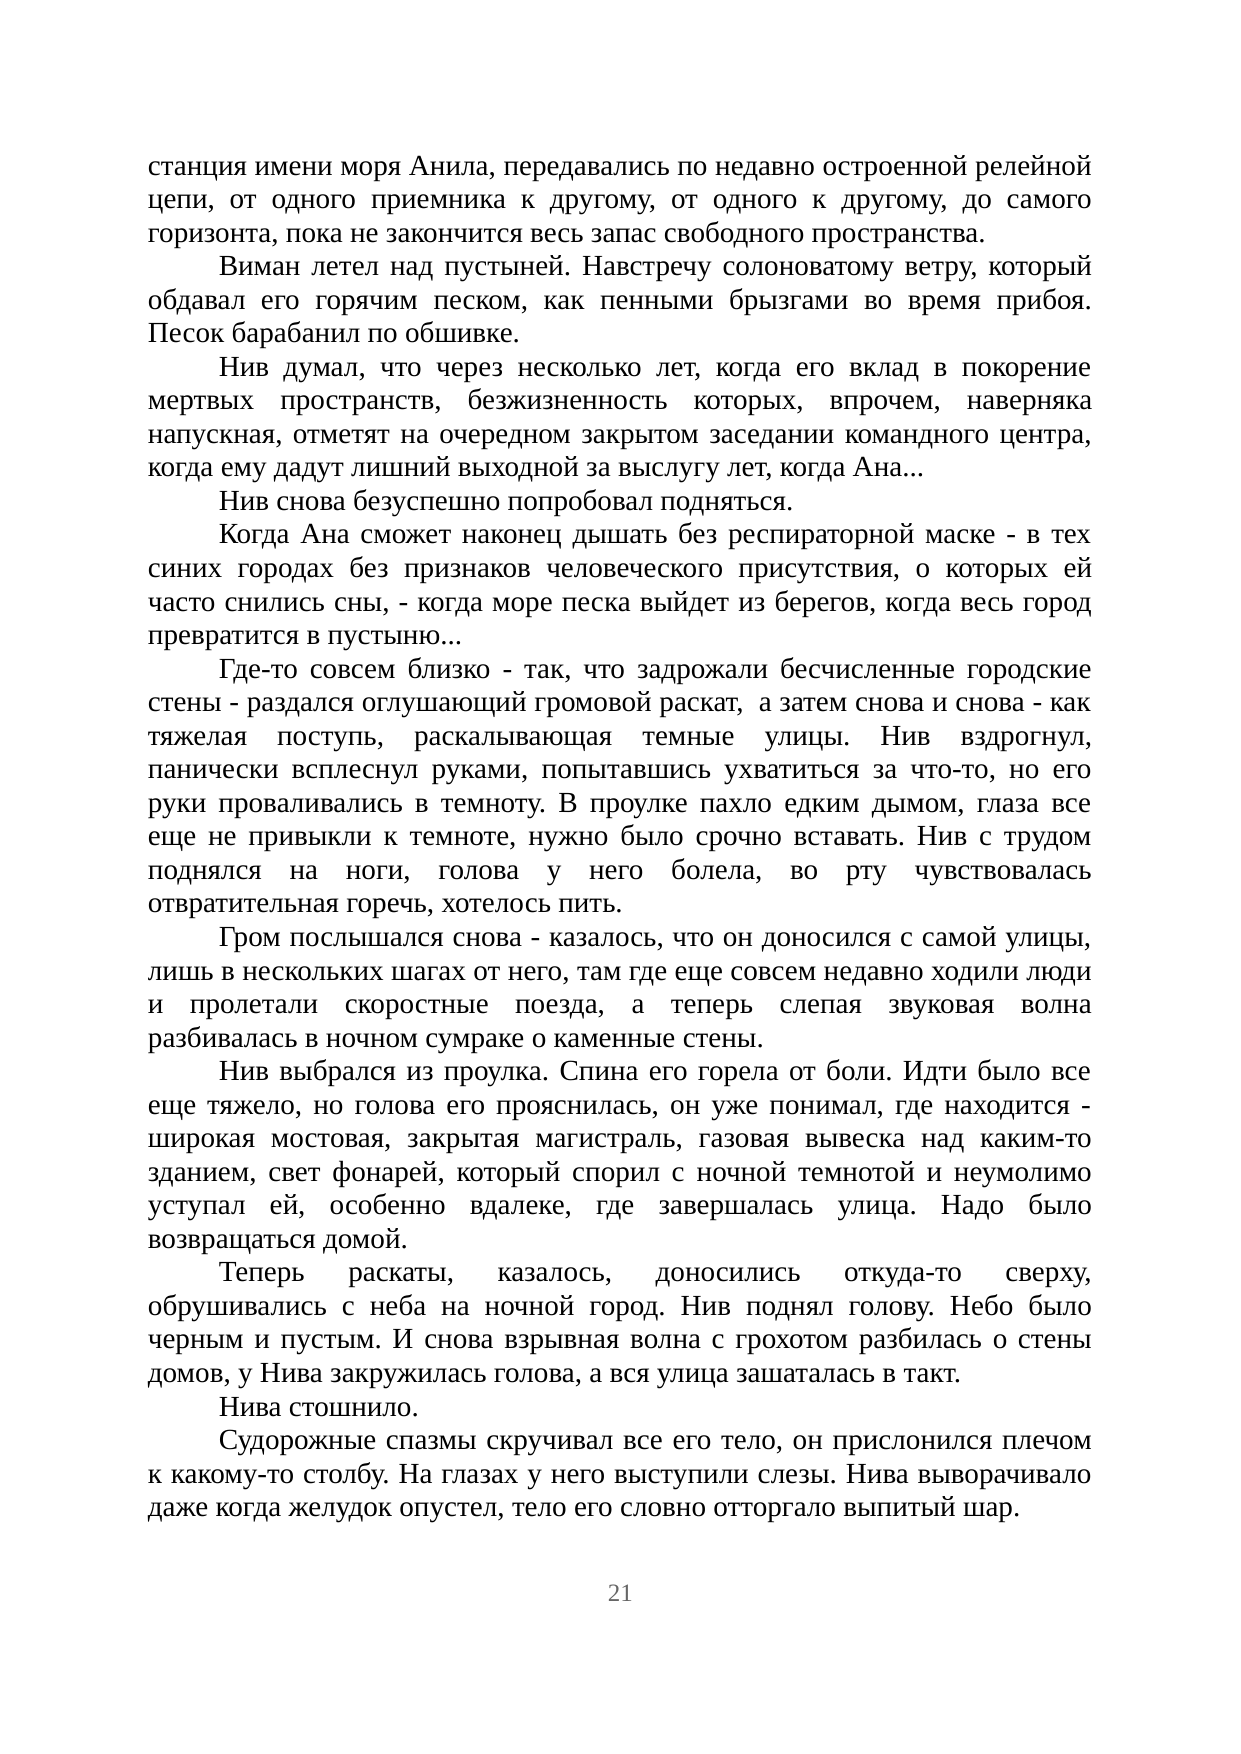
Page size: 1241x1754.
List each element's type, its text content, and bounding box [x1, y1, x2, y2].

text Когда Ана сможет наконец дышать без респираторной маске - в тех синих городах без признаков человеческого присутствия, о которых ей часто снились сны, - когда море песка выйдет из берегов, когда весь город превратится в пустыню... [148, 517, 1093, 651]
text Нив думал, что через несколько лет, когда его вклад в покорение мертвых пространств, безжизненность которых, впрочем, наверняка напускная, отметят на очередном закрытом заседании командного центра, когда ему дадут лишний выходной за выслугу лет, когда Ана... [148, 349, 1093, 483]
text Нива стошнило. [148, 1389, 1093, 1422]
text Нив выбрался из проулка. Спина его горела от боли. Идти было все еще тяжело, но голова его прояснилась, он уже понимал, где находится - широкая мостовая, закрытая магистраль, газовая вывеска над каким-то зданием, свет фонарей, который спорил с ночной темнотой и неумолимо уступал ей, особенно вдалеке, где завершалась улица. Надо было возвращаться домой. [148, 1053, 1093, 1254]
text Теперь раскаты, казалось, доносились откуда-то сверху, обрушивались с неба на ночной город. Нив поднял голову. Небо было черным и пустым. И снова взрывная волна с грохотом разбилась о стены домов, у Нива закружилась голова, а вся улица зашаталась в такт. [148, 1254, 1093, 1389]
text Где-то совсем близко - так, что задрожали бесчисленные городские стены - раздался оглушающий громовой раскат, а затем снова и снова - как тяжелая поступь, раскалывающая темные улицы. Нив вздрогнул, панически всплеснул руками, попытавшись ухватиться за что-то, но его руки проваливались в темноту. В проулке пахло едким дымом, глаза все еще не привыкли к темноте, нужно было срочно вставать. Нив с трудом поднялся на ноги, голова у него болела, во рту чувствовалась отвратительная горечь, хотелось пить. [148, 651, 1093, 919]
text Нив снова безуспешно попробовал подняться. [148, 483, 1093, 517]
text Судорожные спазмы скручивал все его тело, он прислонился плечом к какому-то столбу. На глазах у него выступили слезы. Нива выворачивало даже когда желудок опустел, тело его словно отторгало выпитый шар. [148, 1422, 1093, 1523]
text станция имени моря Анила, передавались по недавно остроенной релейной цепи, от одного приемника к другому, от одного к другому, до самого горизонта, пока не закончится весь запас свободного пространства. [148, 148, 1093, 248]
text Гром послышался снова - казалось, что он доносился с самой улицы, лишь в нескольких шагах от него, там где еще совсем недавно ходили люди и пролетали скоростные поезда, а теперь слепая звуковая волна разбивалась в ночном сумраке о каменные стены. [148, 919, 1093, 1053]
text Виман летел над пустыней. Навстречу солоноватому ветру, который обдавал его горячим песком, как пенными брызгами во время прибоя. Песок барабанил по обшивке. [148, 248, 1093, 349]
